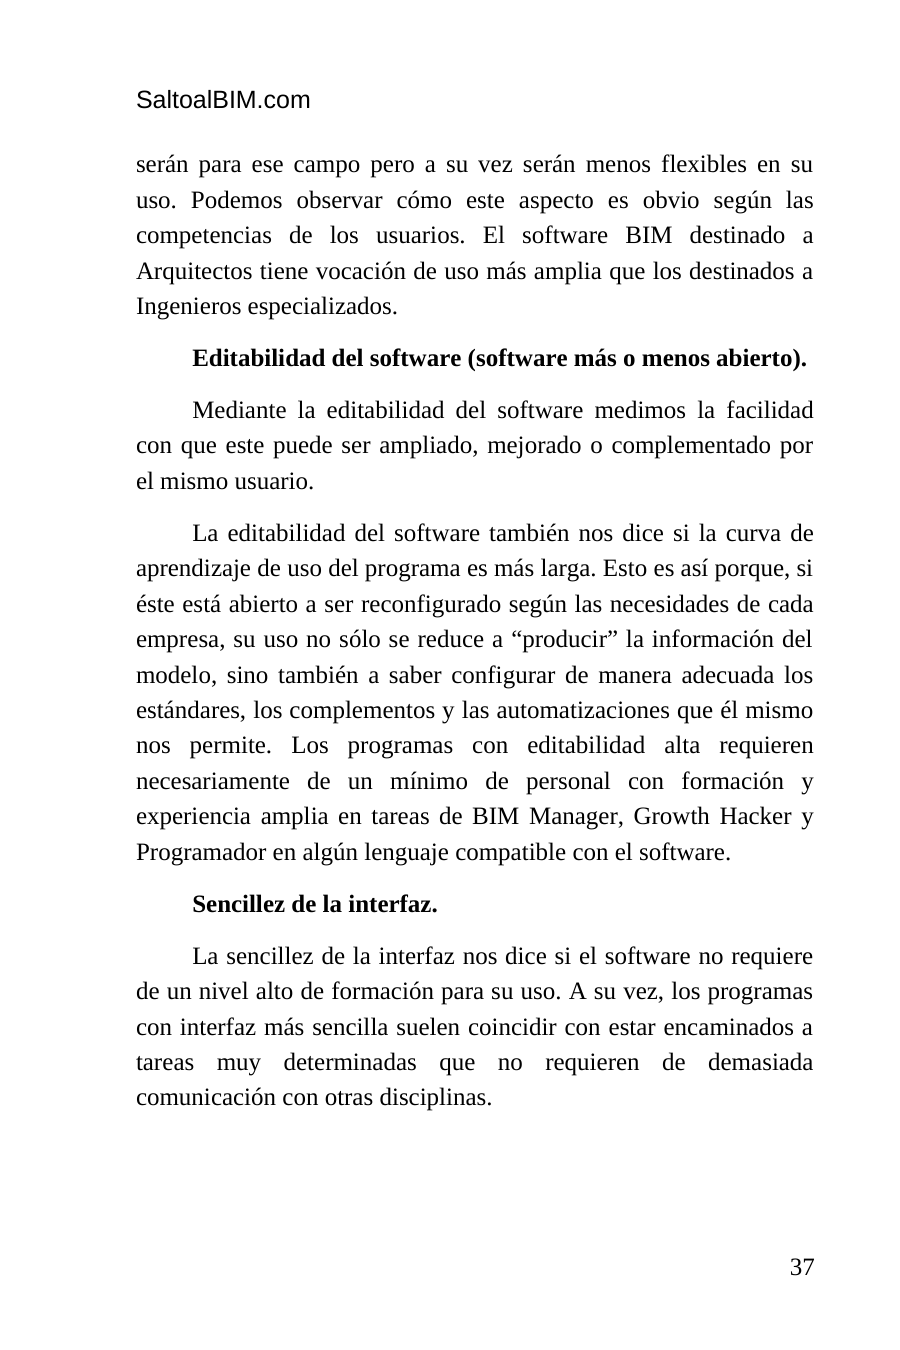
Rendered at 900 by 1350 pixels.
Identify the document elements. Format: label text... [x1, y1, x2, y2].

text serán para ese campo pero a su vez serán menos flexibles en su uso. Podemos observar cómo este aspecto es obvio según las competencias de los usuarios. El software BIM destinado a Arquitectos tiene vocación de uso más amplia que los destinados a Ingenieros especializados. [136, 144, 814, 322]
text Mediante la editabilidad del software medimos la facilidad con que este puede ser ampliado, mejorado o complementado por el mismo usuario. [136, 390, 814, 496]
text La editabilidad del software también nos dice si la curva de aprendizaje de uso del programa es más larga. Esto es así porque, si éste está abierto a ser reconfigurado según las necesidades de cada empresa, su uso no sólo se reduce a “producir” la información del modelo, sino también a saber configurar de manera adecuada los estándares, los complementos y las automatizaciones que él mismo nos permite. Los programas con editabilidad alta requieren necesariamente de un mínimo de personal con formación y experiencia amplia en tareas de BIM Manager, Growth Hacker y Programador en algún lenguaje compatible con el software. [136, 513, 814, 867]
text La sencillez de la interfaz nos dice si el software no requiere de un nivel alto de formación para su uso. A su vez, los programas con interfaz más sencilla suelen coincidir con estar encaminados a tareas muy determinadas que no requieren de demasiada comunicación con otras disciplinas. [136, 936, 814, 1113]
text Editabilidad del software (software más o menos abierto). [136, 338, 814, 374]
text Sencillez de la interfaz. [136, 884, 814, 919]
